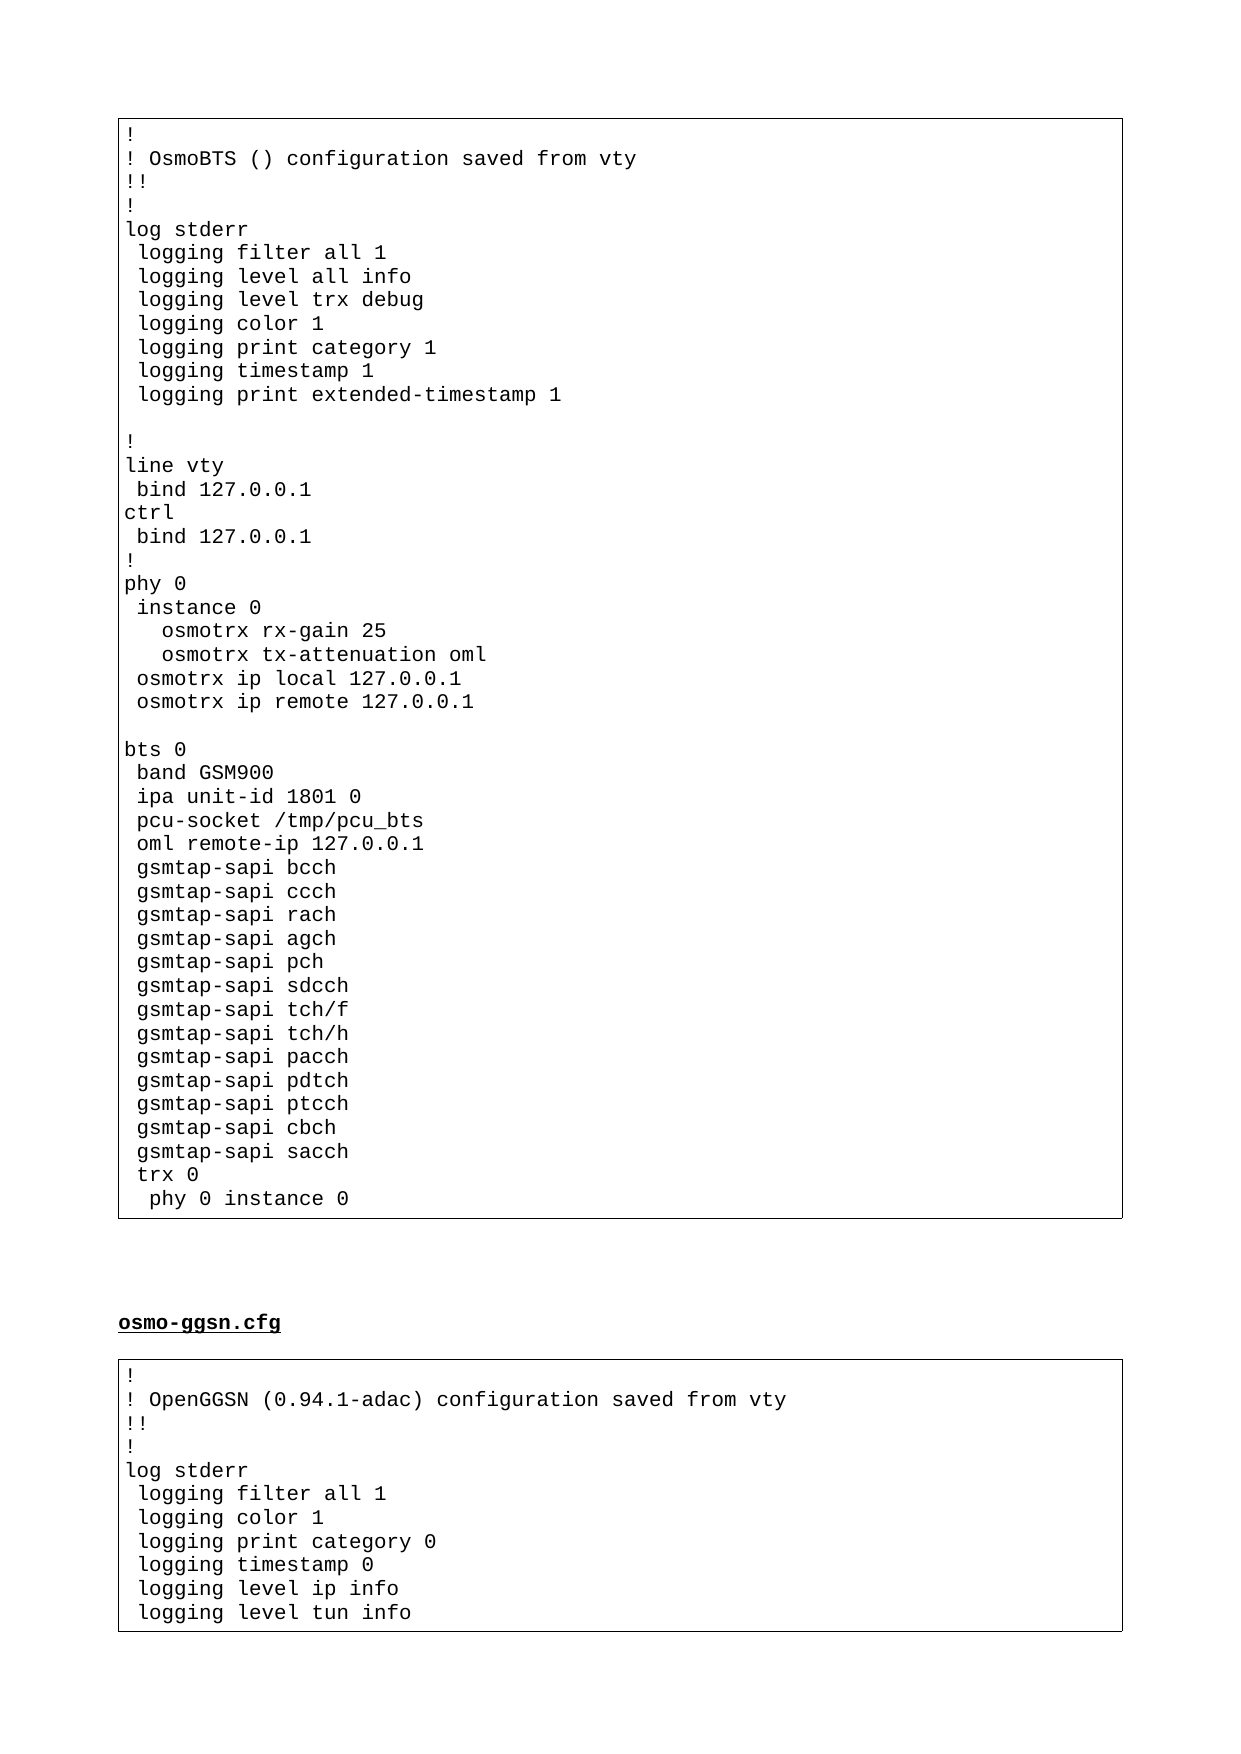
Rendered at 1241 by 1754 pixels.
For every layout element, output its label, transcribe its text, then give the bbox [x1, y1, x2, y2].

table_header ! ! OsmoBTS () configuration saved from vty !! ! log stderr logging filter all 1 logging level all info logging level trx debug logging color 1 logging print category 1 logging timestamp 1 logging print extended-timestamp 1 ! line vty bind 127.0.0.1 ctrl bind 127.0.0.1 ! phy 0 instance 0 osmotrx rx-gain 25 osmotrx tx-attenuation oml osmotrx ip local 127.0.0.1 osmotrx ip remote 127.0.0.1 bts 0 band GSM900 ipa unit-id 1801 0 pcu-socket /tmp/pcu_bts oml remote-ip 127.0.0.1 gsmtap-sapi bcch gsmtap-sapi ccch gsmtap-sapi rach gsmtap-sapi agch gsmtap-sapi pch gsmtap-sapi sdcch gsmtap-sapi tch/f gsmtap-sapi tch/h gsmtap-sapi pacch gsmtap-sapi pdtch gsmtap-sapi ptcch gsmtap-sapi cbch gsmtap-sapi sacch trx 0 phy 0 instance 0 [119, 119, 1122, 1217]
table_header ! ! OpenGGSN (0.94.1-adac) configuration saved from vty !! ! log stderr logging filter all 1 logging color 1 logging print category 0 logging timestamp 0 logging level ip info logging level tun info [119, 1360, 1122, 1631]
text osmo-ggsn.cfg [118, 1312, 1122, 1336]
